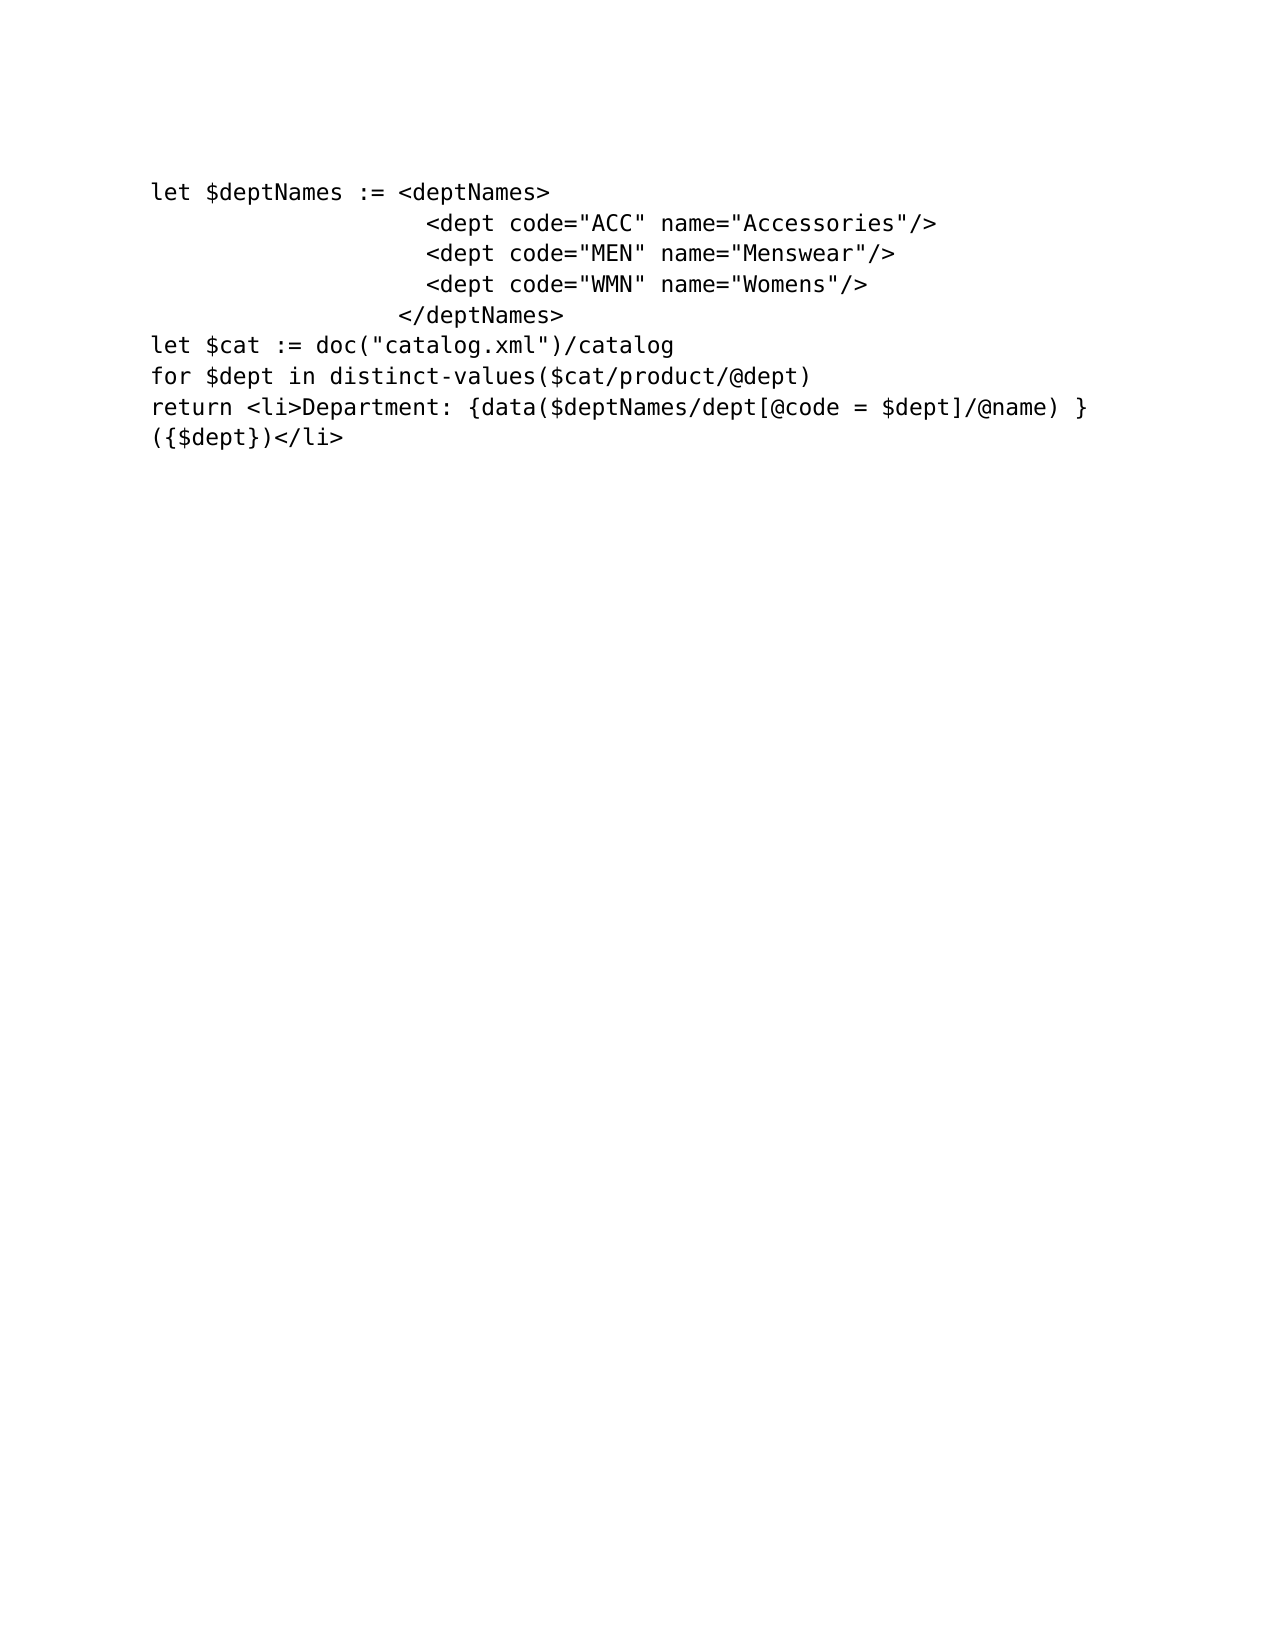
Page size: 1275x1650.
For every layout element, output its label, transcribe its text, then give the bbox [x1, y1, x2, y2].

text let $cat := doc("catalog.xml")/catalog [150, 332, 1125, 359]
text return <li>Department: {data($deptNames/dept[@code = $dept]/@name) } ({$dept})</li> [150, 394, 1125, 451]
text let $deptNames := <deptNames> [150, 179, 1125, 206]
text for $dept in distinct-values($cat/product/@dept) [150, 363, 1125, 390]
text </deptNames> [150, 302, 1125, 328]
text <dept code="MEN" name="Menswear"/> [150, 241, 1125, 267]
text <dept code="ACC" name="Accessories"/> [150, 210, 1125, 237]
text <dept code="WMN" name="Womens"/> [150, 271, 1125, 298]
